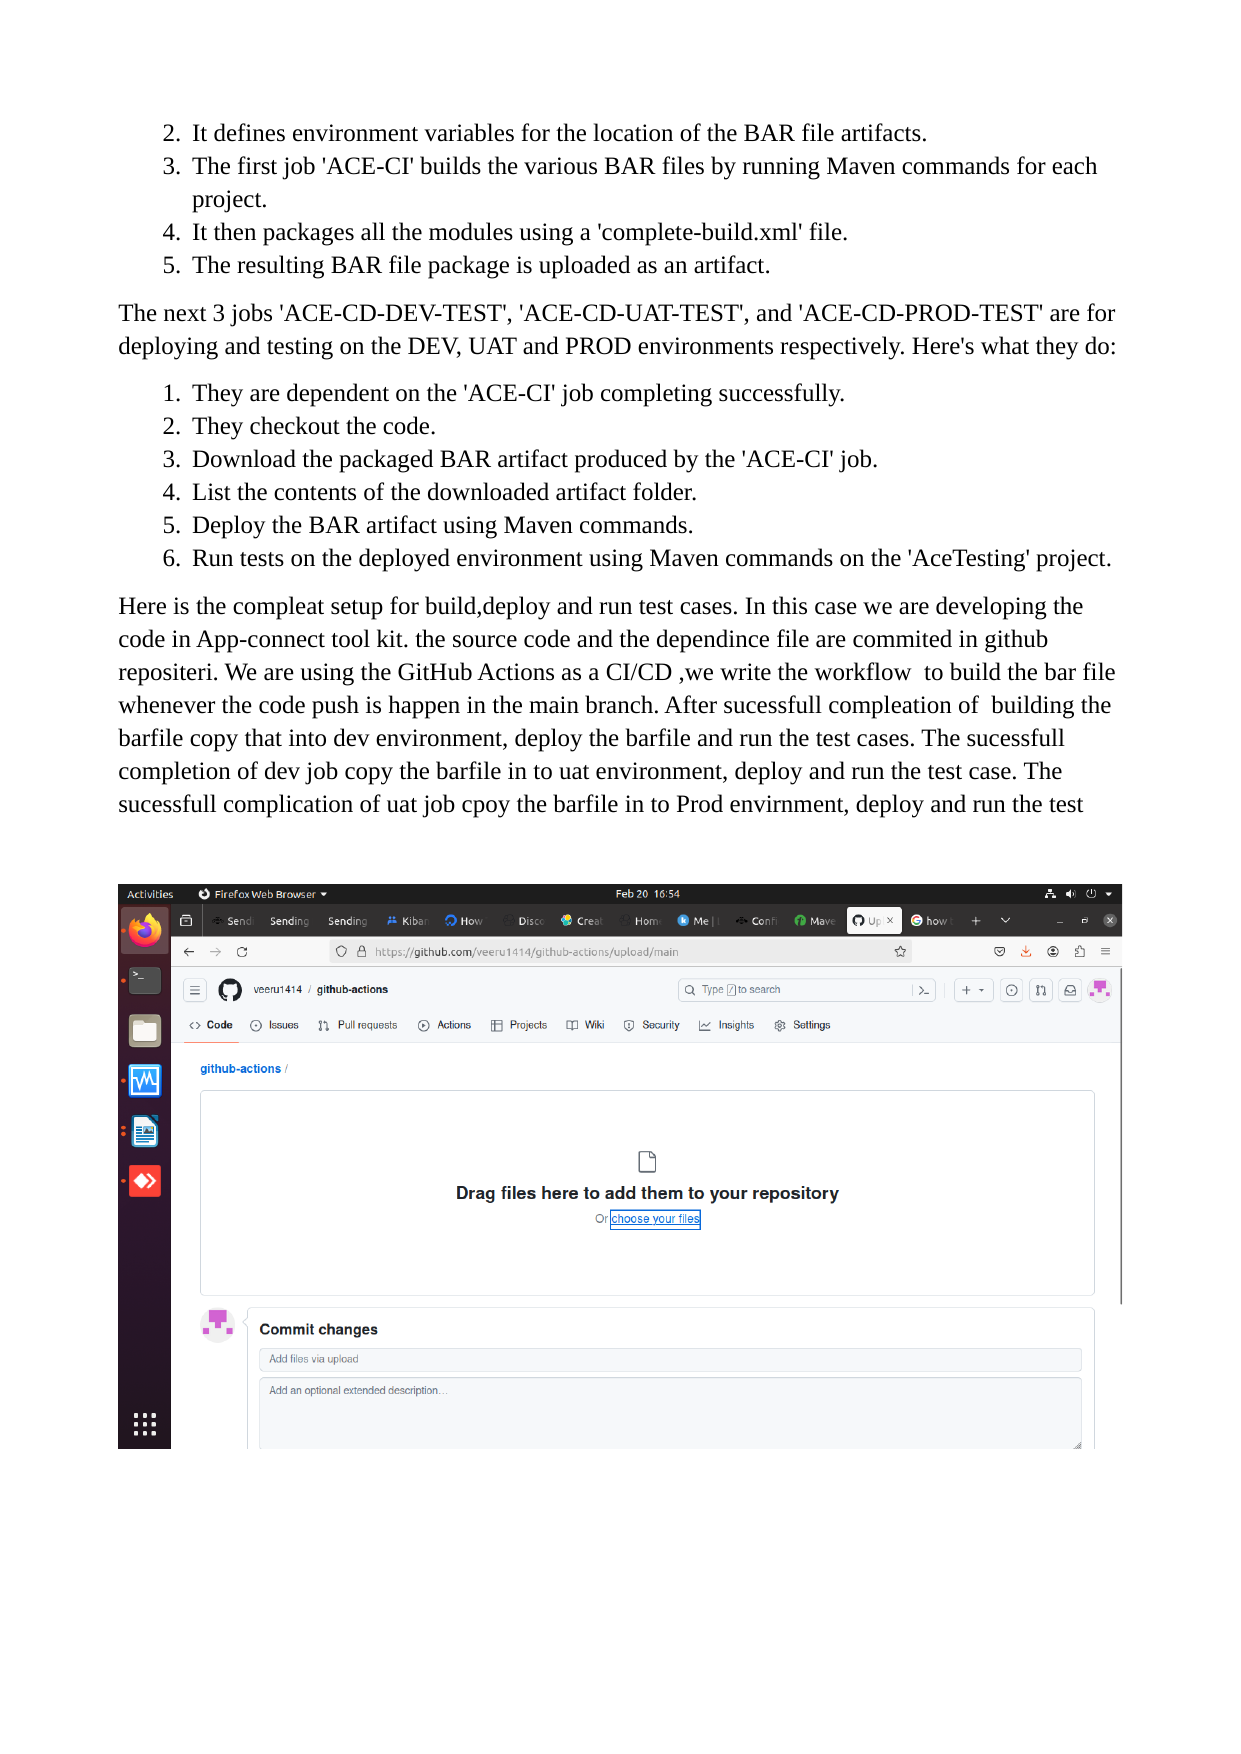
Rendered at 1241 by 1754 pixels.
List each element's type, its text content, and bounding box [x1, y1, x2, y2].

picture [118, 884, 1123, 1449]
list Deploy the BAR artifact using Maven commands. [162, 511, 1122, 539]
list They are dependent on the 'ACE-CI' job completing successfully. [162, 378, 1122, 407]
list List the contents of the downloaded artifact folder. [162, 477, 1122, 506]
list The resulting BAR file package is uploaded as an artifact. [162, 250, 1122, 279]
list It then packages all the modules using a 'complete-build.xml' file. [162, 217, 1122, 246]
list They checkout the code. [162, 411, 1122, 440]
list Download the packaged BAR artifact produced by the 'ACE-CI' job. [162, 444, 1122, 473]
list The first job 'ACE-CI' builds the various BAR files by running Maven commands for each project. [162, 151, 1122, 213]
list It defines environment variables for the location of the BAR file artifacts. [162, 118, 1122, 147]
text The next 3 jobs 'ACE-CD-DEV-TEST', 'ACE-CD-UAT-TEST', and 'ACE-CD-PROD-TEST' are for deploying and testing on the DEV, UAT and PROD environments respectively. Here's what they do: [118, 298, 1122, 359]
text Here is the compleat setup for build,deploy and run test cases. In this case we are developing the code in App-connect tool kit. the source code and the dependince file are commited in github repositeri. We are using the GitHub Actions as a CI/CD ,we write the workflow to build the bar file whenever the code push is happen in the main branch. After sucessfull compleation of building the barfile copy that into dev environment, deploy the barfile and run the test cases. The sucessfull completion of dev job copy the barfile in to uat environment, deploy and run the test case. The sucessfull complication of uat job cpoy the barfile in to Prod envirnment, deploy and run the test [118, 591, 1122, 818]
list Run tests on the deployed environment using Maven commands on the 'AceTesting' project. [162, 543, 1122, 572]
